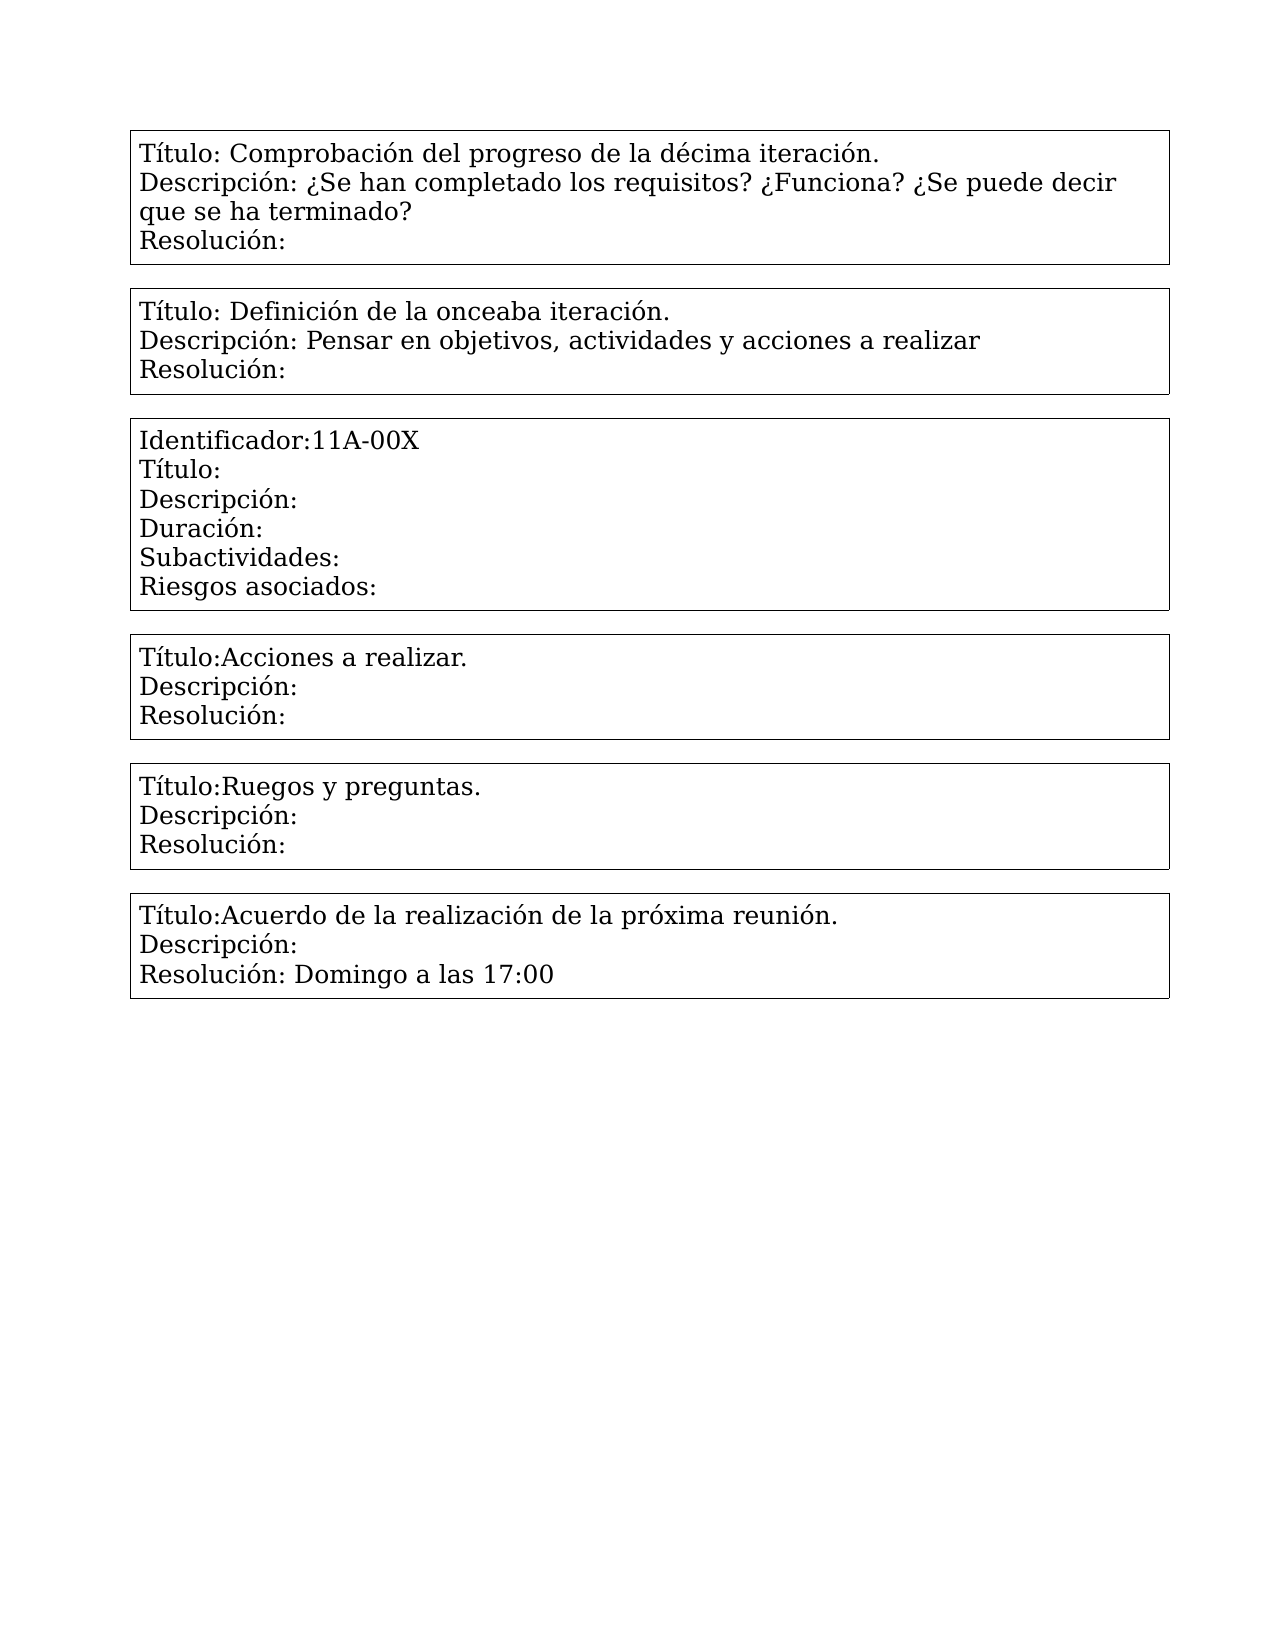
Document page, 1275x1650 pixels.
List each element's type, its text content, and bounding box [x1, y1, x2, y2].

text Descripción: [139, 801, 1160, 831]
text Título:Acuerdo de la realización de la próxima reunión. [139, 901, 1160, 931]
text Descripción: [139, 672, 1160, 701]
text Duración: [139, 514, 1160, 543]
text Descripción: Pensar en objetivos, actividades y acciones a realizar [139, 326, 1160, 356]
text Subactividades: [139, 543, 1160, 572]
text Título:Acciones a realizar. [139, 643, 1160, 672]
text Título: Comprobación del progreso de la décima iteración. [139, 139, 1160, 168]
text Descripción: ¿Se han completado los requisitos? ¿Funciona? ¿Se puede decir que se ha terminado? [139, 168, 1160, 226]
text Identificador:11A-00X [139, 426, 1160, 456]
text Resolución: [139, 701, 1160, 731]
text Título: [139, 456, 1160, 485]
text Título: Definición de la onceaba iteración. [139, 297, 1160, 326]
text Resolución: Domingo a las 17:00 [139, 960, 1160, 989]
text Descripción: [139, 485, 1160, 514]
text Resolución: [139, 356, 1160, 385]
text Resolución: [139, 831, 1160, 860]
text Riesgos asociados: [139, 572, 1160, 601]
text Título:Ruegos y preguntas. [139, 772, 1160, 801]
text Descripción: [139, 931, 1160, 960]
text Resolución: [139, 226, 1160, 256]
